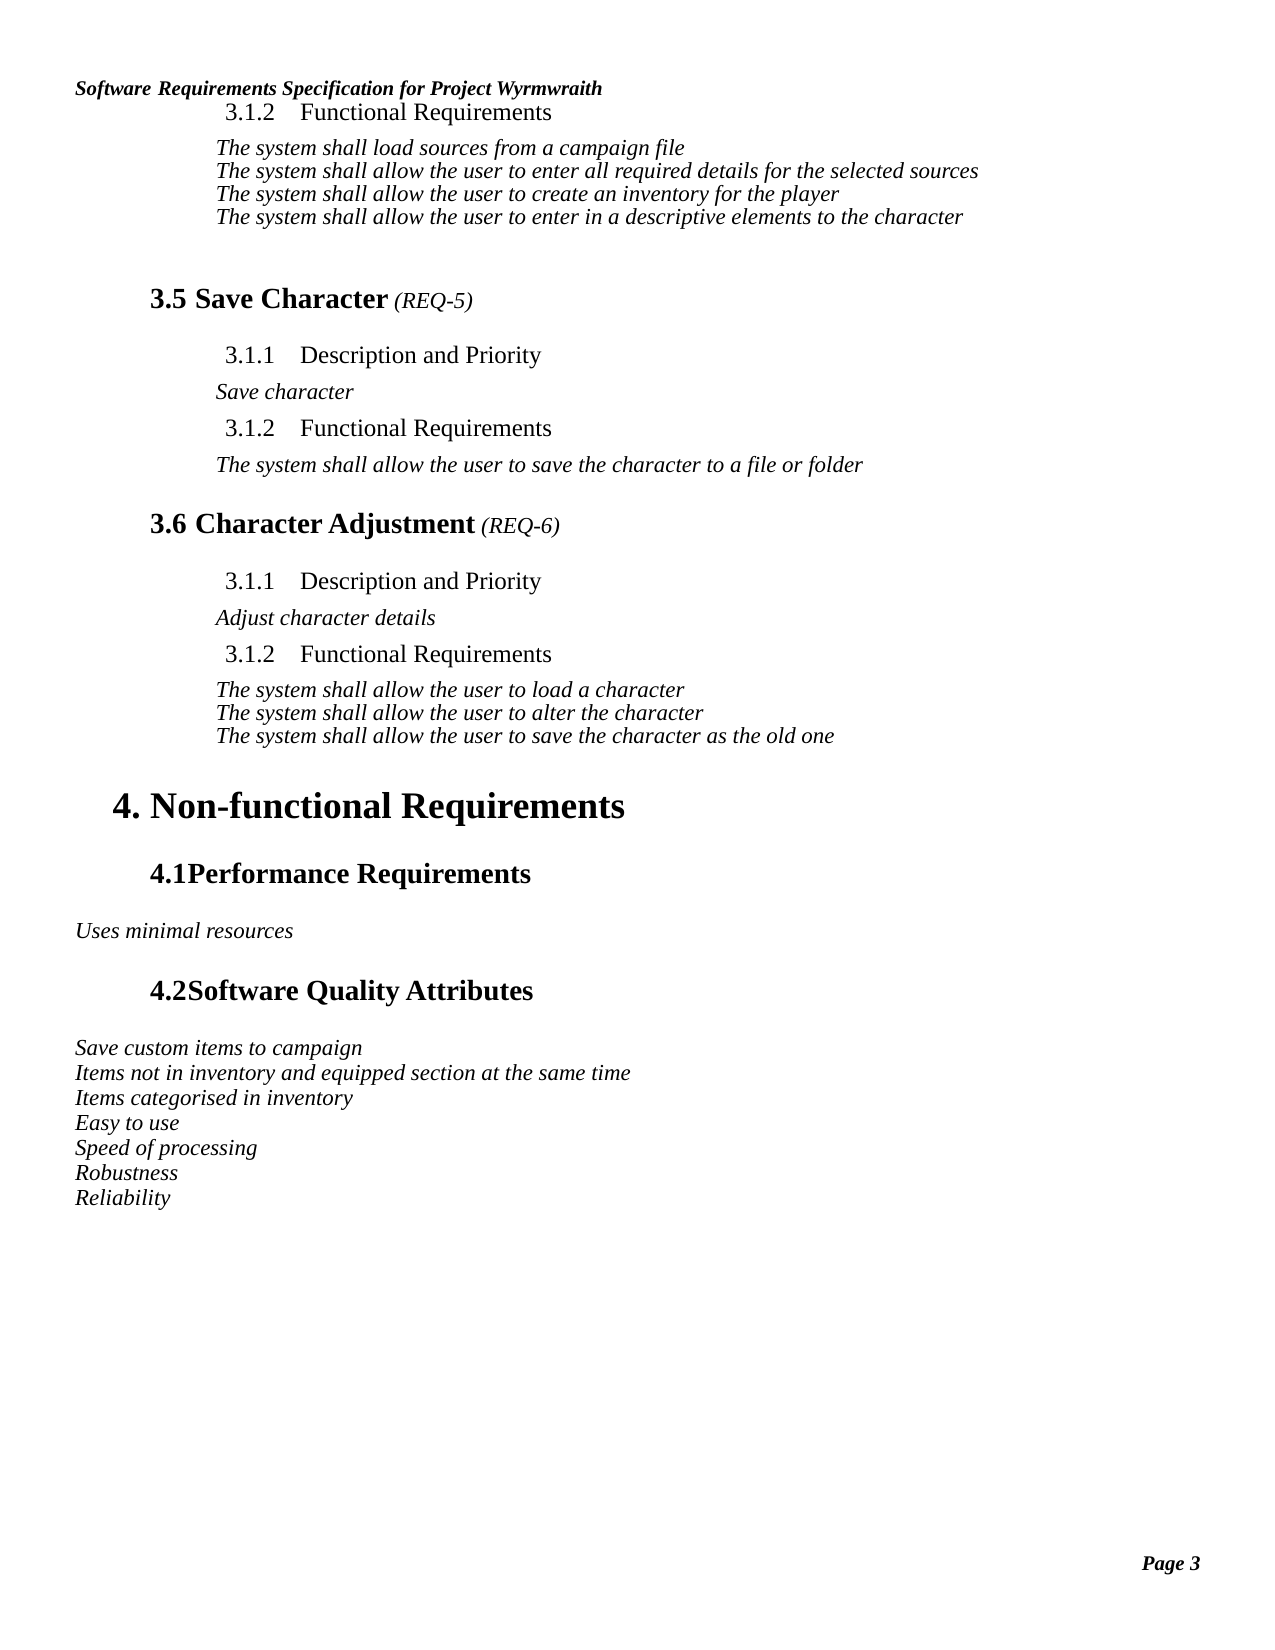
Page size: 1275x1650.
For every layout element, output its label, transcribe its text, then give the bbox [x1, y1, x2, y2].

text The system shall load sources from a campaign file [141, 137, 1200, 160]
text The system shall allow the user to load a character [141, 679, 1200, 702]
text The system shall allow the user to alter the character [141, 702, 1200, 725]
text Save character [141, 381, 1200, 404]
text 3.1.2 Functional Requirements [141, 100, 1200, 125]
text Speed of processing [75, 1136, 1200, 1161]
text Items categorised in inventory [75, 1086, 1200, 1111]
text The system shall allow the user to create an inventory for the player [141, 183, 1200, 206]
text Items not in inventory and equipped section at the same time [75, 1061, 1200, 1086]
text Uses minimal resources [75, 919, 1200, 944]
subtitle Save Character (REQ-5) [150, 281, 1200, 315]
text The system shall allow the user to save the character as the old one [141, 725, 1200, 748]
text The system shall allow the user to enter in a descriptive elements to the character [141, 206, 1200, 229]
text Reliability [75, 1186, 1200, 1211]
text 3.1.2 Functional Requirements [141, 642, 1200, 667]
text 3.1.1 Description and Priority [141, 344, 1200, 369]
subtitle Performance Requirements [150, 856, 1200, 889]
text 3.1.2 Functional Requirements [141, 417, 1200, 442]
text Easy to use [75, 1111, 1200, 1136]
text The system shall allow the user to enter all required details for the selected sources [141, 160, 1200, 183]
subtitle Software Quality Attributes [150, 973, 1200, 1006]
subtitle Non-functional Requirements [112, 784, 1200, 827]
text 3.1.1 Description and Priority [141, 569, 1200, 594]
text The system shall allow the user to save the character to a file or folder [141, 454, 1200, 477]
subtitle Character Adjustment (REQ-6) [150, 506, 1200, 540]
text Save custom items to campaign [75, 1036, 1200, 1061]
text Robustness [75, 1161, 1200, 1186]
text Adjust character details [141, 607, 1200, 629]
